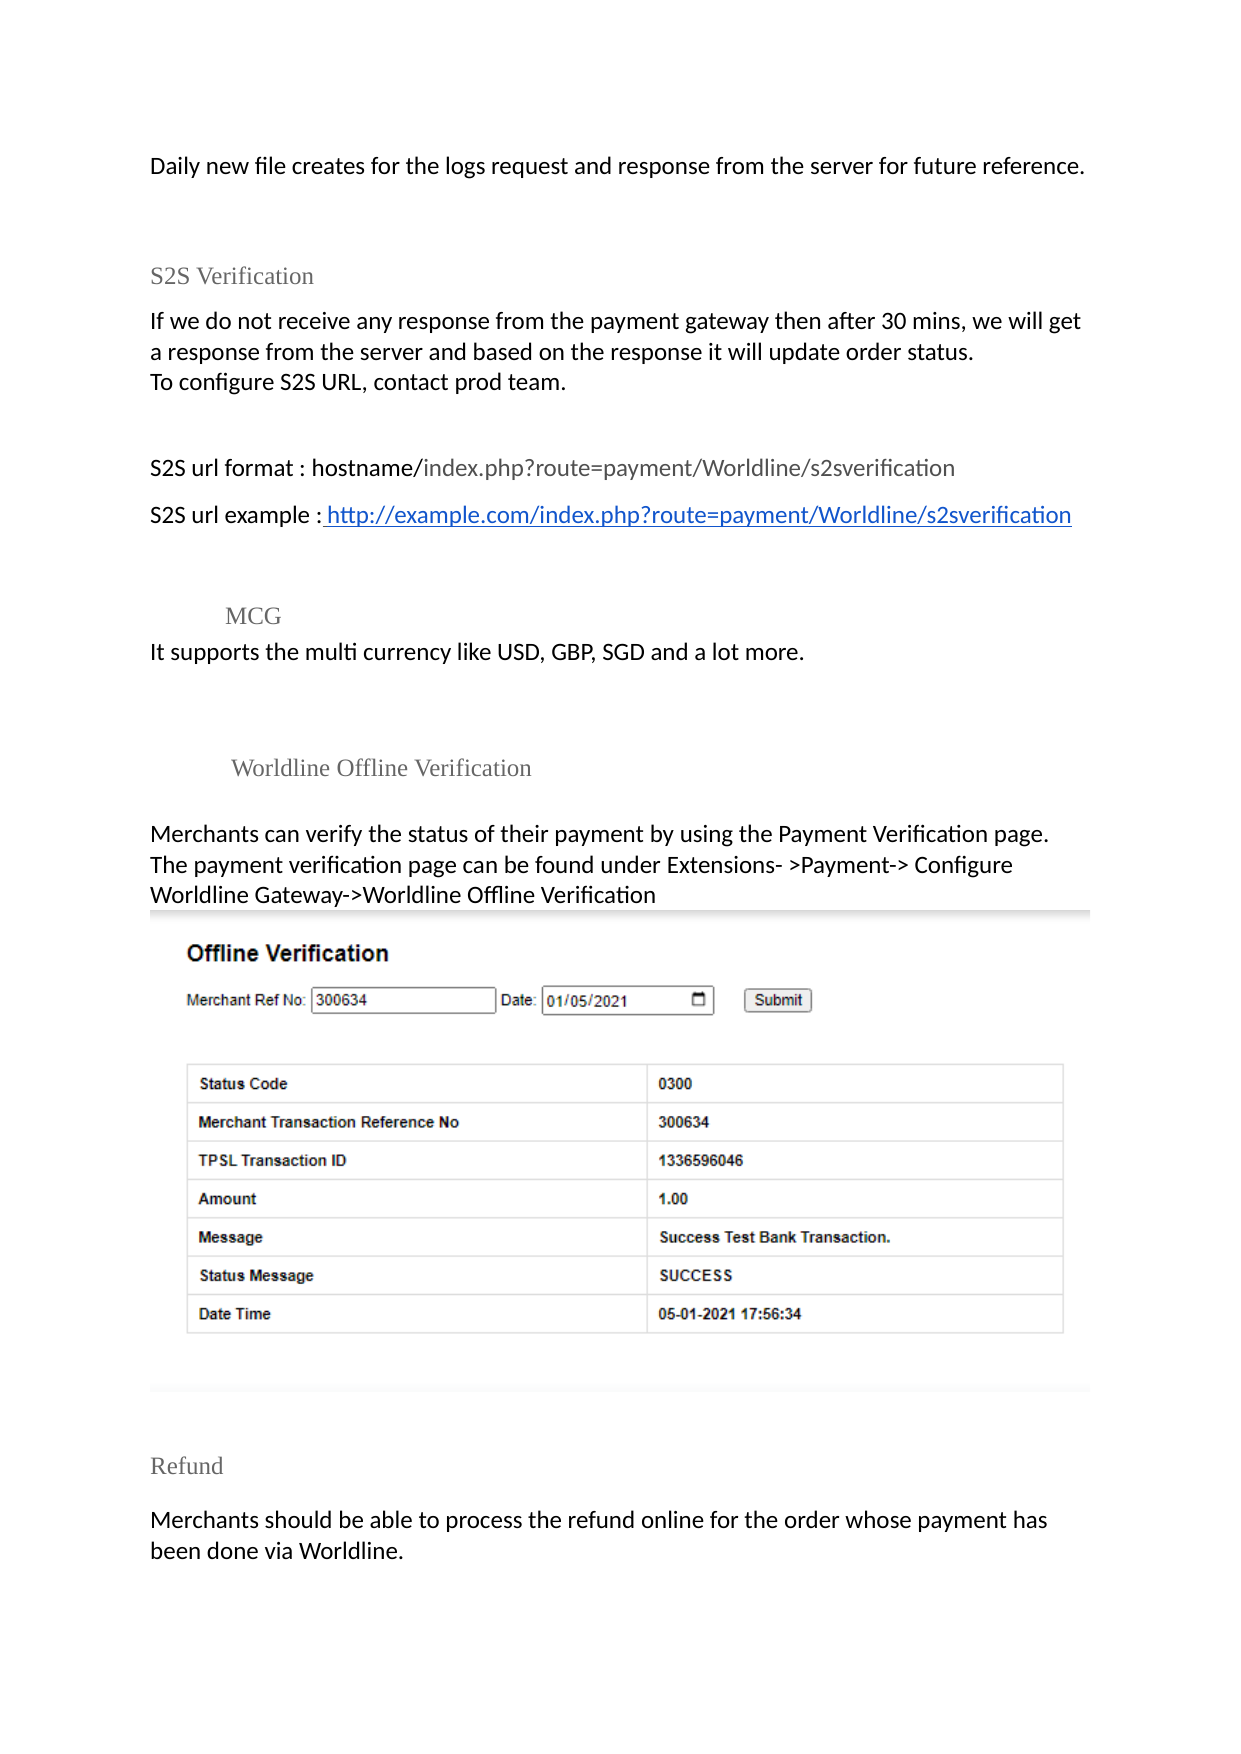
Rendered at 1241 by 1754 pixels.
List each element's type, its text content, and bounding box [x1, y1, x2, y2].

text To configure S2S URL, contact prod team. [150, 366, 1090, 397]
text It supports the multi currency like USD, GBP, SGD and a lot more. [150, 636, 1090, 667]
subtitle MCG [225, 601, 1090, 630]
subtitle Refund [150, 1451, 1090, 1480]
text S2S url format : hostname/index.php?route=payment/Worldline/s2sverification [150, 452, 1090, 483]
subtitle Worldline Offline Verification [225, 753, 1090, 782]
text If we do not receive any response from the payment gateway then after 30 mins, we will get a response from the server and based on the response it will update order status. [150, 305, 1090, 366]
text Daily new file creates for the logs request and response from the server for future reference. [150, 150, 1090, 181]
text S2S url example : http://example.com/index.php?route=payment/Worldline/s2sverification [150, 500, 1090, 530]
text Merchants can verify the status of their payment by using the Payment Verification page. The payment verification page can be found under Extensions- >Payment-> Configure Worldline Gateway->Worldline Offline Verification [150, 818, 1090, 910]
text Merchants should be able to process the refund online for the order whose payment has been done via Worldline. [150, 1505, 1090, 1566]
subtitle S2S Verification [150, 261, 1090, 290]
picture [150, 910, 1091, 1392]
